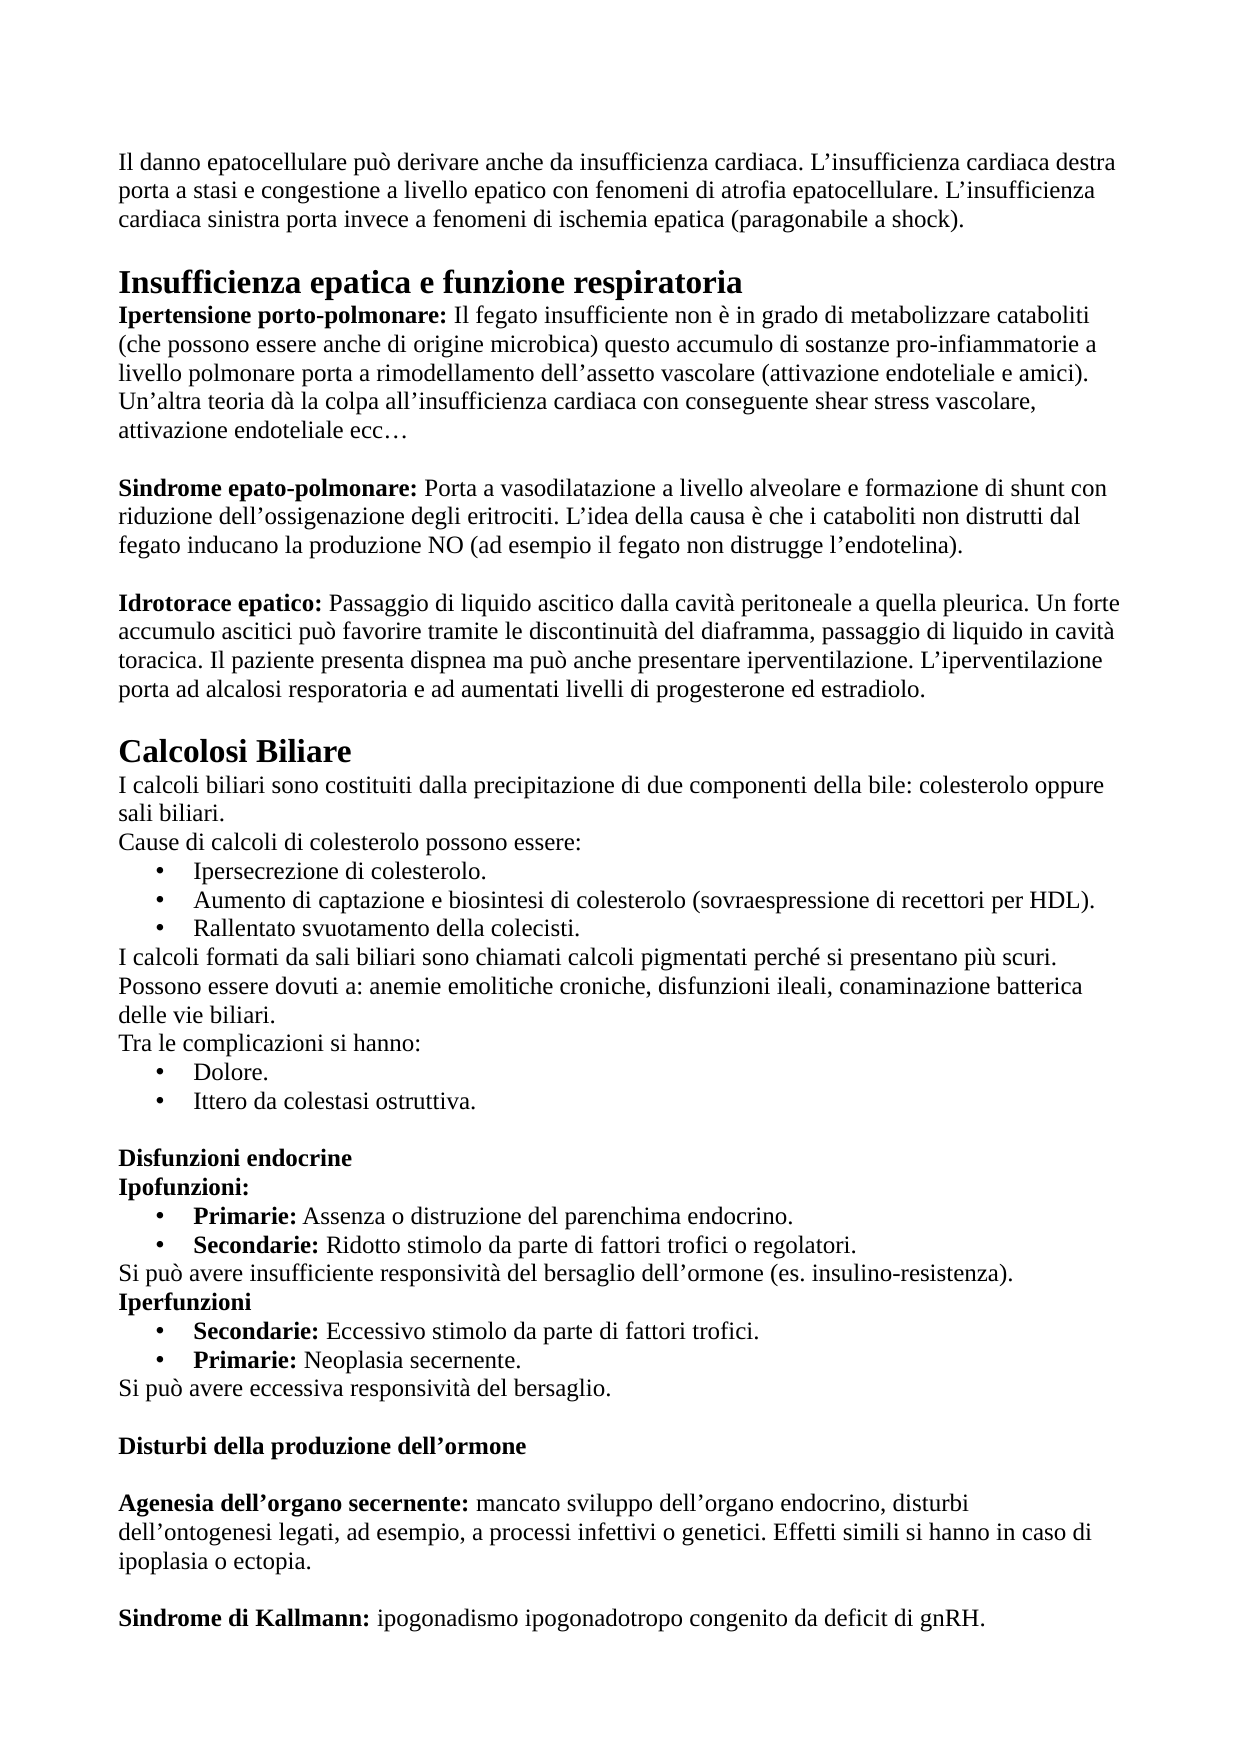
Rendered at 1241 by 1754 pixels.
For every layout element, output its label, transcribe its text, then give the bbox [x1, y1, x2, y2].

text I calcoli formati da sali biliari sono chiamati calcoli pigmentati perché si presentano più scuri. Possono essere dovuti a: anemie emolitiche croniche, disfunzioni ileali, conaminazione batterica delle vie biliari. [118, 942, 1122, 1028]
list Dolore. [156, 1057, 1122, 1086]
text Calcolosi Biliare [118, 731, 1122, 770]
text Il danno epatocellulare può derivare anche da insufficienza cardiaca. L’insufficienza cardiaca destra porta a stasi e congestione a livello epatico con fenomeni di atrofia epatocellulare. L’insufficienza cardiaca sinistra porta invece a fenomeni di ischemia epatica (paragonabile a shock). [118, 147, 1122, 233]
list Secondarie: Ridotto stimolo da parte di fattori trofici o regolatori. [156, 1230, 1122, 1258]
text Idrotorace epatico: Passaggio di liquido ascitico dalla cavità peritoneale a quella pleurica. Un forte accumulo ascitici può favorire tramite le discontinuità del diaframma, passaggio di liquido in cavità toracica. Il paziente presenta dispnea ma può anche presentare iperventilazione. L’iperventilazione porta ad alcalosi resporatoria e ad aumentati livelli di progesterone ed estradiolo. [118, 588, 1122, 703]
text Cause di calcoli di colesterolo possono essere: [118, 827, 1122, 856]
list Primarie: Assenza o distruzione del parenchima endocrino. [156, 1201, 1122, 1230]
text Tra le complicazioni si hanno: [118, 1028, 1122, 1057]
text Insufficienza epatica e funzione respiratoria [118, 262, 1122, 300]
text Iperfunzioni [118, 1287, 1122, 1316]
text I calcoli biliari sono costituiti dalla precipitazione di due componenti della bile: colesterolo oppure sali biliari. [118, 770, 1122, 827]
text Si può avere eccessiva responsività del bersaglio. [118, 1373, 1122, 1402]
list Ittero da colestasi ostruttiva. [156, 1086, 1122, 1115]
text Agenesia dell’organo secernente: mancato sviluppo dell’organo endocrino, disturbi dell’ontogenesi legati, ad esempio, a processi infettivi o genetici. Effetti simili si hanno in caso di ipoplasia o ectopia. [118, 1488, 1122, 1575]
text Si può avere insufficiente responsività del bersaglio dell’ormone (es. insulino-resistenza). [118, 1258, 1122, 1287]
list Rallentato svuotamento della colecisti. [156, 913, 1122, 942]
list Aumento di captazione e biosintesi di colesterolo (sovraespressione di recettori per HDL). [156, 885, 1122, 913]
text Sindrome epato-polmonare: Porta a vasodilatazione a livello alveolare e formazione di shunt con riduzione dell’ossigenazione degli eritrociti. L’idea della causa è che i cataboliti non distrutti dal fegato inducano la produzione NO (ad esempio il fegato non distrugge l’endotelina). [118, 473, 1122, 559]
list Ipersecrezione di colesterolo. [156, 856, 1122, 885]
list Secondarie: Eccessivo stimolo da parte di fattori trofici. [156, 1316, 1122, 1345]
list Primarie: Neoplasia secernente. [156, 1345, 1122, 1373]
text Sindrome di Kallmann: ipogonadismo ipogonadotropo congenito da deficit di gnRH. [118, 1603, 1122, 1632]
text Disturbi della produzione dell’ormone [118, 1431, 1122, 1460]
text Ipofunzioni: [118, 1172, 1122, 1201]
text Ipertensione porto-polmonare: Il fegato insufficiente non è in grado di metabolizzare cataboliti (che possono essere anche di origine microbica) questo accumulo di sostanze pro-infiammatorie a livello polmonare porta a rimodellamento dell’assetto vascolare (attivazione endoteliale e amici). Un’altra teoria dà la colpa all’insufficienza cardiaca con conseguente shear stress vascolare, attivazione endoteliale ecc… [118, 300, 1122, 444]
text Disfunzioni endocrine [118, 1143, 1122, 1172]
